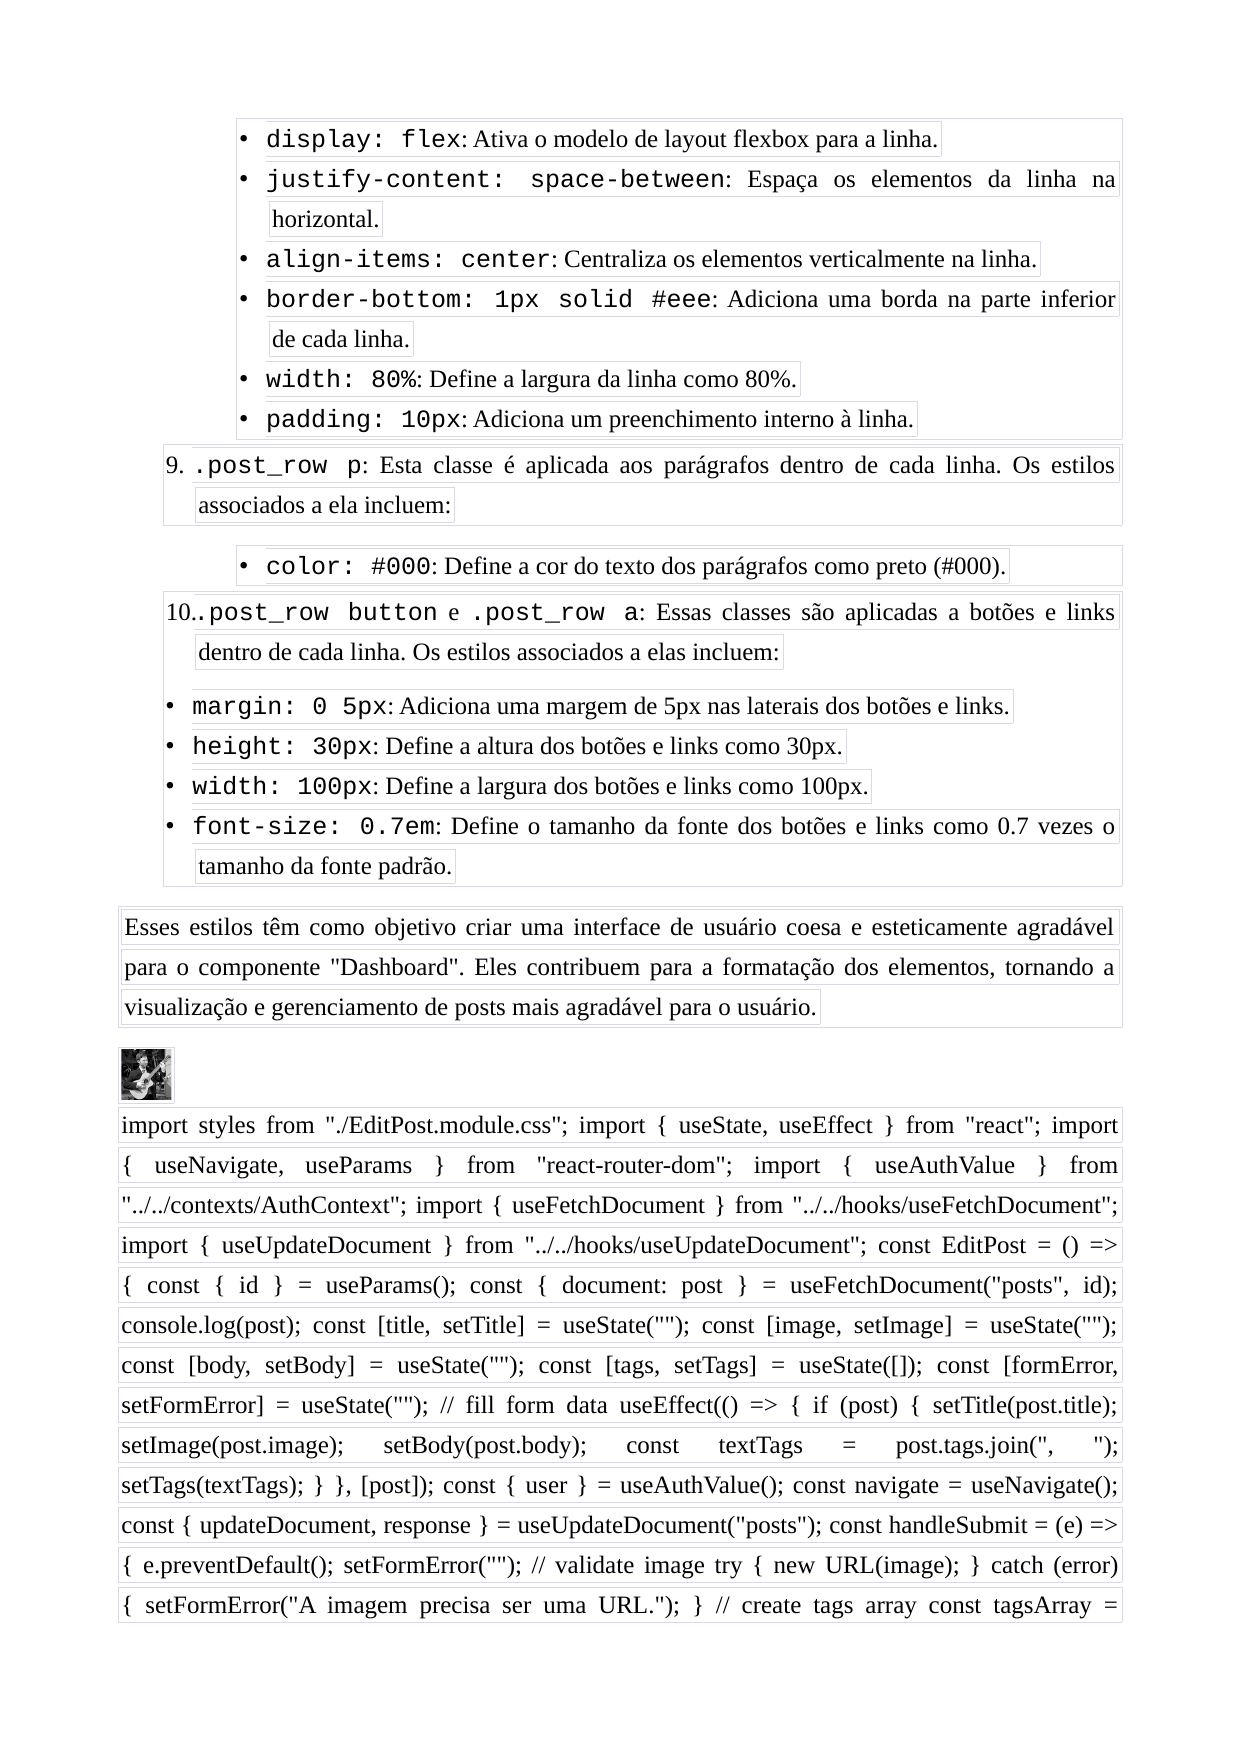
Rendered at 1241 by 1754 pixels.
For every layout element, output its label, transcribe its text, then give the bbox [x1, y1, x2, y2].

list padding: 10px: Adiciona um preenchimento interno à linha. [237, 398, 1122, 439]
text setImage(post.image); setBody(post.body); const textTags = post.tags.join(", "); [119, 1428, 1122, 1462]
list margin: 0 5px: Adiciona uma margem de 5px nas laterais dos botões e links. [164, 685, 1122, 723]
picture [121, 1049, 172, 1100]
text const [body, setBody] = useState(""); const [tags, setTags] = useState([]); const [formError, [119, 1348, 1122, 1382]
list font-size: 0.7em: Define o tamanho da fonte dos botões e links como 0.7 vezes o tamanho da fonte padrão. [164, 805, 1122, 886]
text setTags(textTags); } }, [post]); const { user } = useAuthValue(); const navigate = useNavigate(); [119, 1468, 1122, 1502]
list justify-content: space-between: Espaça os elementos da linha na horizontal. [237, 158, 1122, 236]
text setFormError] = useState(""); // fill form data useEffect(() => { if (post) { setTitle(post.title); [119, 1388, 1122, 1422]
list width: 80%: Define a largura da linha como 80%. [237, 358, 1122, 396]
list .post_row button e .post_row a: Essas classes são aplicadas a botões e links dentro de cada linha. Os estilos associados a elas incluem: [164, 592, 1122, 669]
list height: 30px: Define a altura dos botões e links como 30px. [164, 725, 1122, 763]
list border-bottom: 1px solid #eee: Adiciona uma borda na parte inferior de cada linha. [237, 278, 1122, 356]
text const { updateDocument, response } = useUpdateDocument("posts"); const handleSubmit = (e) => [119, 1508, 1122, 1542]
text console.log(post); const [title, setTitle] = useState(""); const [image, setImage] = useState(""); [119, 1308, 1122, 1342]
text Esses estilos têm como objetivo criar uma interface de usuário coesa e esteticamente agradável para o componente "Dashboard". Eles contribuem para a formatação dos elementos, tornando a visualização e gerenciamento de posts mais agradável para o usuário. [119, 907, 1122, 1027]
text { const { id } = useParams(); const { document: post } = useFetchDocument("posts", id); [119, 1268, 1122, 1302]
text { e.preventDefault(); setFormError(""); // validate image try { new URL(image); } catch (error) [119, 1548, 1122, 1582]
list width: 100px: Define a largura dos botões e links como 100px. [164, 765, 1122, 803]
text { setFormError("A imagem precisa ser uma URL."); } // create tags array const tagsArray = [119, 1588, 1122, 1622]
list .post_row p: Esta classe é aplicada aos parágrafos dentro de cada linha. Os estilos associados a ela incluem: [164, 445, 1122, 525]
text import styles from "./EditPost.module.css"; import { useState, useEffect } from "react"; import [119, 1108, 1122, 1142]
text import { useUpdateDocument } from "../../hooks/useUpdateDocument"; const EditPost = () => [119, 1228, 1122, 1262]
text "../../contexts/AuthContext"; import { useFetchDocument } from "../../hooks/useFetchDocument"; [119, 1188, 1122, 1222]
text { useNavigate, useParams } from "react-router-dom"; import { useAuthValue } from [119, 1148, 1122, 1182]
list align-items: center: Centraliza os elementos verticalmente na linha. [237, 238, 1122, 276]
list color: #000: Define a cor do texto dos parágrafos como preto (#000). [237, 546, 1122, 585]
list display: flex: Ativa o modelo de layout flexbox para a linha. [237, 119, 1122, 156]
